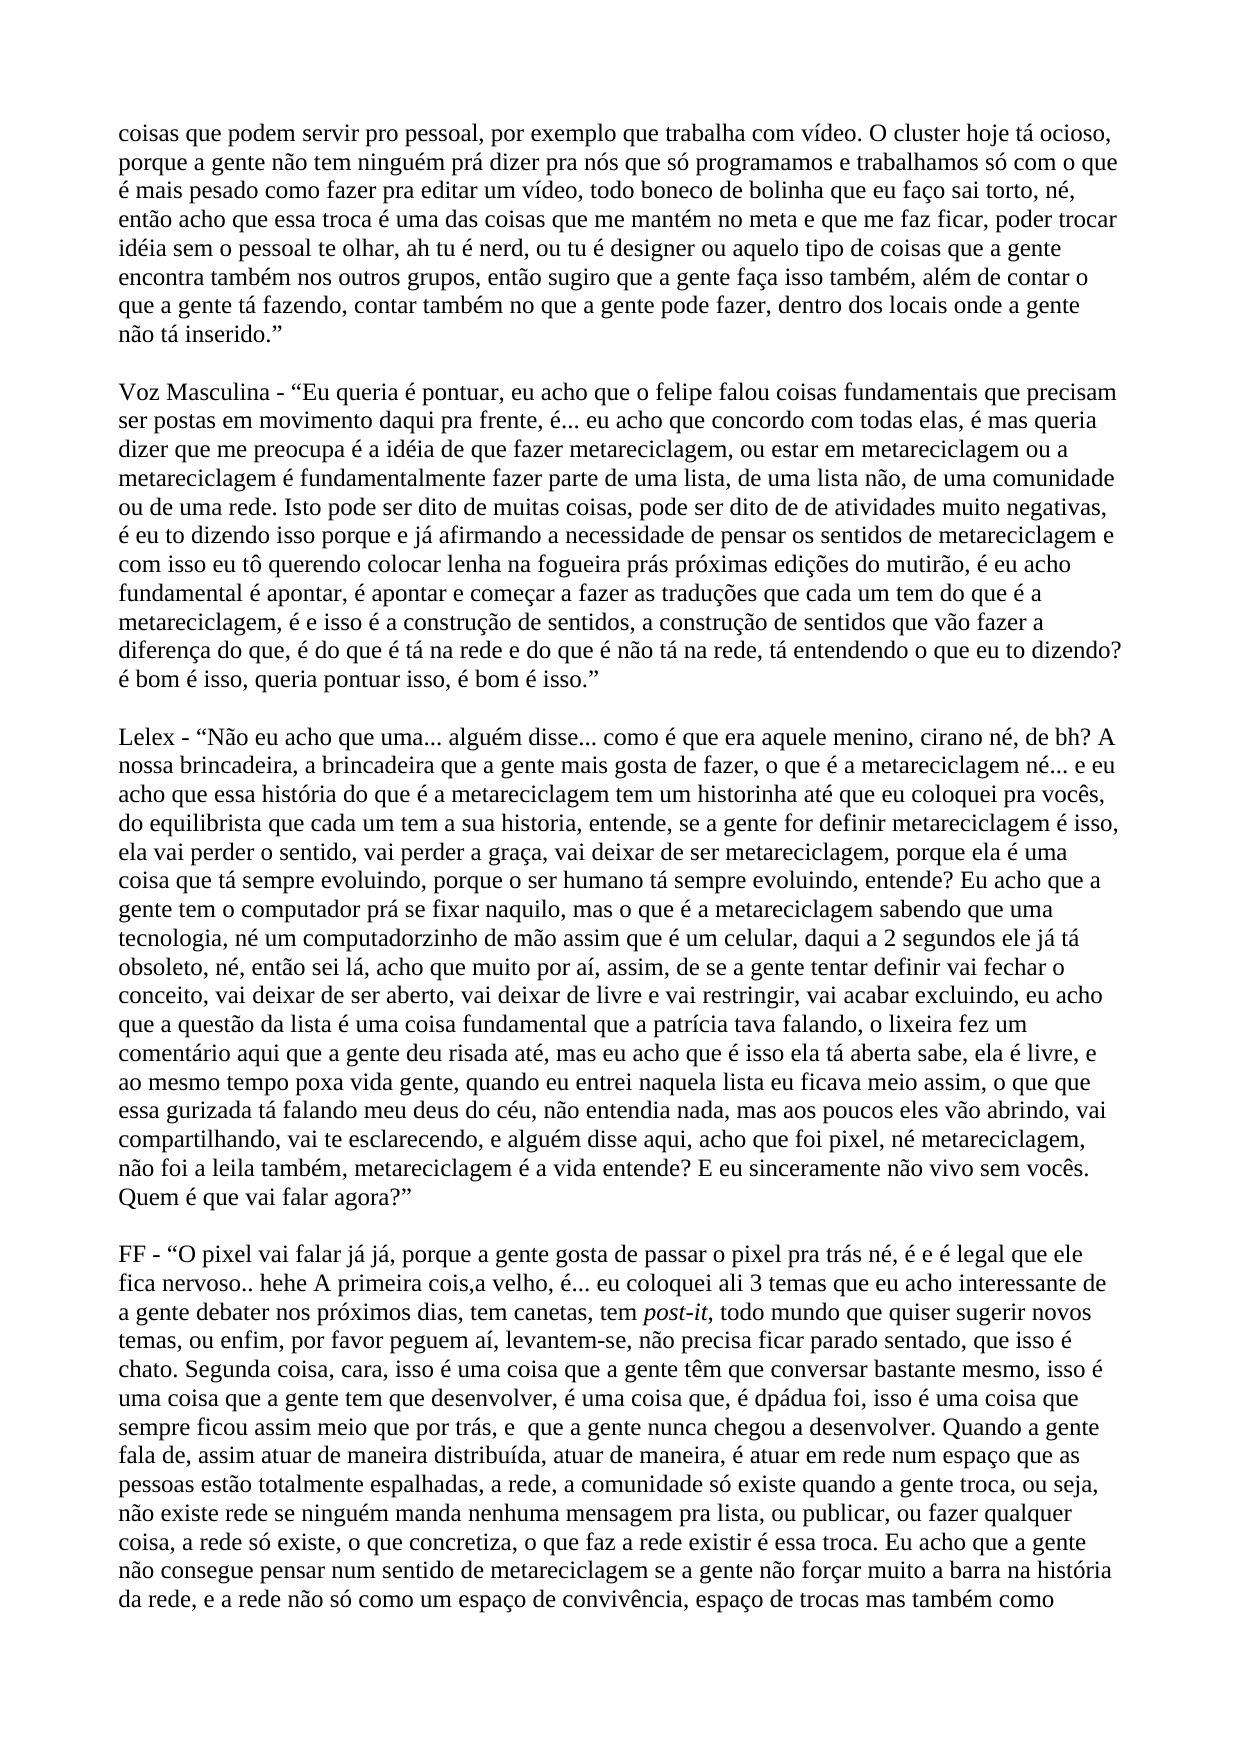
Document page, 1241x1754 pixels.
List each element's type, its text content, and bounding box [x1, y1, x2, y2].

text Voz Masculina - “Eu queria é pontuar, eu acho que o felipe falou coisas fundamentais que precisam ser postas em movimento daqui pra frente, é... eu acho que concordo com todas elas, é mas queria dizer que me preocupa é a idéia de que fazer metareciclagem, ou estar em metareciclagem ou a metareciclagem é fundamentalmente fazer parte de uma lista, de uma lista não, de uma comunidade ou de uma rede. Isto pode ser dito de muitas coisas, pode ser dito de de atividades muito negativas, é eu to dizendo isso porque e já afirmando a necessidade de pensar os sentidos de metareciclagem e com isso eu tô querendo colocar lenha na fogueira prás próximas edições do mutirão, é eu acho fundamental é apontar, é apontar e começar a fazer as traduções que cada um tem do que é a metareciclagem, é e isso é a construção de sentidos, a construção de sentidos que vão fazer a diferença do que, é do que é tá na rede e do que é não tá na rede, tá entendendo o que eu to dizendo? é bom é isso, queria pontuar isso, é bom é isso.” [118, 377, 1122, 693]
text Lelex - “Não eu acho que uma... alguém disse... como é que era aquele menino, cirano né, de bh? A nossa brincadeira, a brincadeira que a gente mais gosta de fazer, o que é a metareciclagem né... e eu acho que essa história do que é a metareciclagem tem um historinha até que eu coloquei pra vocês, do equilibrista que cada um tem a sua historia, entende, se a gente for definir metareciclagem é isso, ela vai perder o sentido, vai perder a graça, vai deixar de ser metareciclagem, porque ela é uma coisa que tá sempre evoluindo, porque o ser humano tá sempre evoluindo, entende? Eu acho que a gente tem o computador prá se fixar naquilo, mas o que é a metareciclagem sabendo que uma tecnologia, né um computadorzinho de mão assim que é um celular, daqui a 2 segundos ele já tá obsoleto, né, então sei lá, acho que muito por aí, assim, de se a gente tentar definir vai fechar o conceito, vai deixar de ser aberto, vai deixar de livre e vai restringir, vai acabar excluindo, eu acho que a questão da lista é uma coisa fundamental que a patrícia tava falando, o lixeira fez um comentário aqui que a gente deu risada até, mas eu acho que é isso ela tá aberta sabe, ela é livre, e ao mesmo tempo poxa vida gente, quando eu entrei naquela lista eu ficava meio assim, o que que essa gurizada tá falando meu deus do céu, não entendia nada, mas aos poucos eles vão abrindo, vai compartilhando, vai te esclarecendo, e alguém disse aqui, acho que foi pixel, né metareciclagem, não foi a leila também, metareciclagem é a vida entende? E eu sinceramente não vivo sem vocês. Quem é que vai falar agora?” [118, 722, 1122, 1211]
text coisas que podem servir pro pessoal, por exemplo que trabalha com vídeo. O cluster hoje tá ocioso, porque a gente não tem ninguém prá dizer pra nós que só programamos e trabalhamos só com o que é mais pesado como fazer pra editar um vídeo, todo boneco de bolinha que eu faço sai torto, né, então acho que essa troca é uma das coisas que me mantém no meta e que me faz ficar, poder trocar idéia sem o pessoal te olhar, ah tu é nerd, ou tu é designer ou aquelo tipo de coisas que a gente encontra também nos outros grupos, então sugiro que a gente faça isso também, além de contar o que a gente tá fazendo, contar também no que a gente pode fazer, dentro dos locais onde a gente não tá inserido.” [118, 118, 1122, 348]
text FF - “O pixel vai falar já já, porque a gente gosta de passar o pixel pra trás né, é e é legal que ele fica nervoso.. hehe A primeira cois,a velho, é... eu coloquei ali 3 temas que eu acho interessante de a gente debater nos próximos dias, tem canetas, tem post-it, todo mundo que quiser sugerir novos temas, ou enfim, por favor peguem aí, levantem-se, não precisa ficar parado sentado, que isso é chato. Segunda coisa, cara, isso é uma coisa que a gente têm que conversar bastante mesmo, isso é uma coisa que a gente tem que desenvolver, é uma coisa que, é dpádua foi, isso é uma coisa que sempre ficou assim meio que por trás, e que a gente nunca chegou a desenvolver. Quando a gente fala de, assim atuar de maneira distribuída, atuar de maneira, é atuar em rede num espaço que as pessoas estão totalmente espalhadas, a rede, a comunidade só existe quando a gente troca, ou seja, não existe rede se ninguém manda nenhuma mensagem pra lista, ou publicar, ou fazer qualquer coisa, a rede só existe, o que concretiza, o que faz a rede existir é essa troca. Eu acho que a gente não consegue pensar num sentido de metareciclagem se a gente não forçar muito a barra na história da rede, e a rede não só como um espaço de convivência, espaço de trocas mas também como [118, 1239, 1122, 1613]
